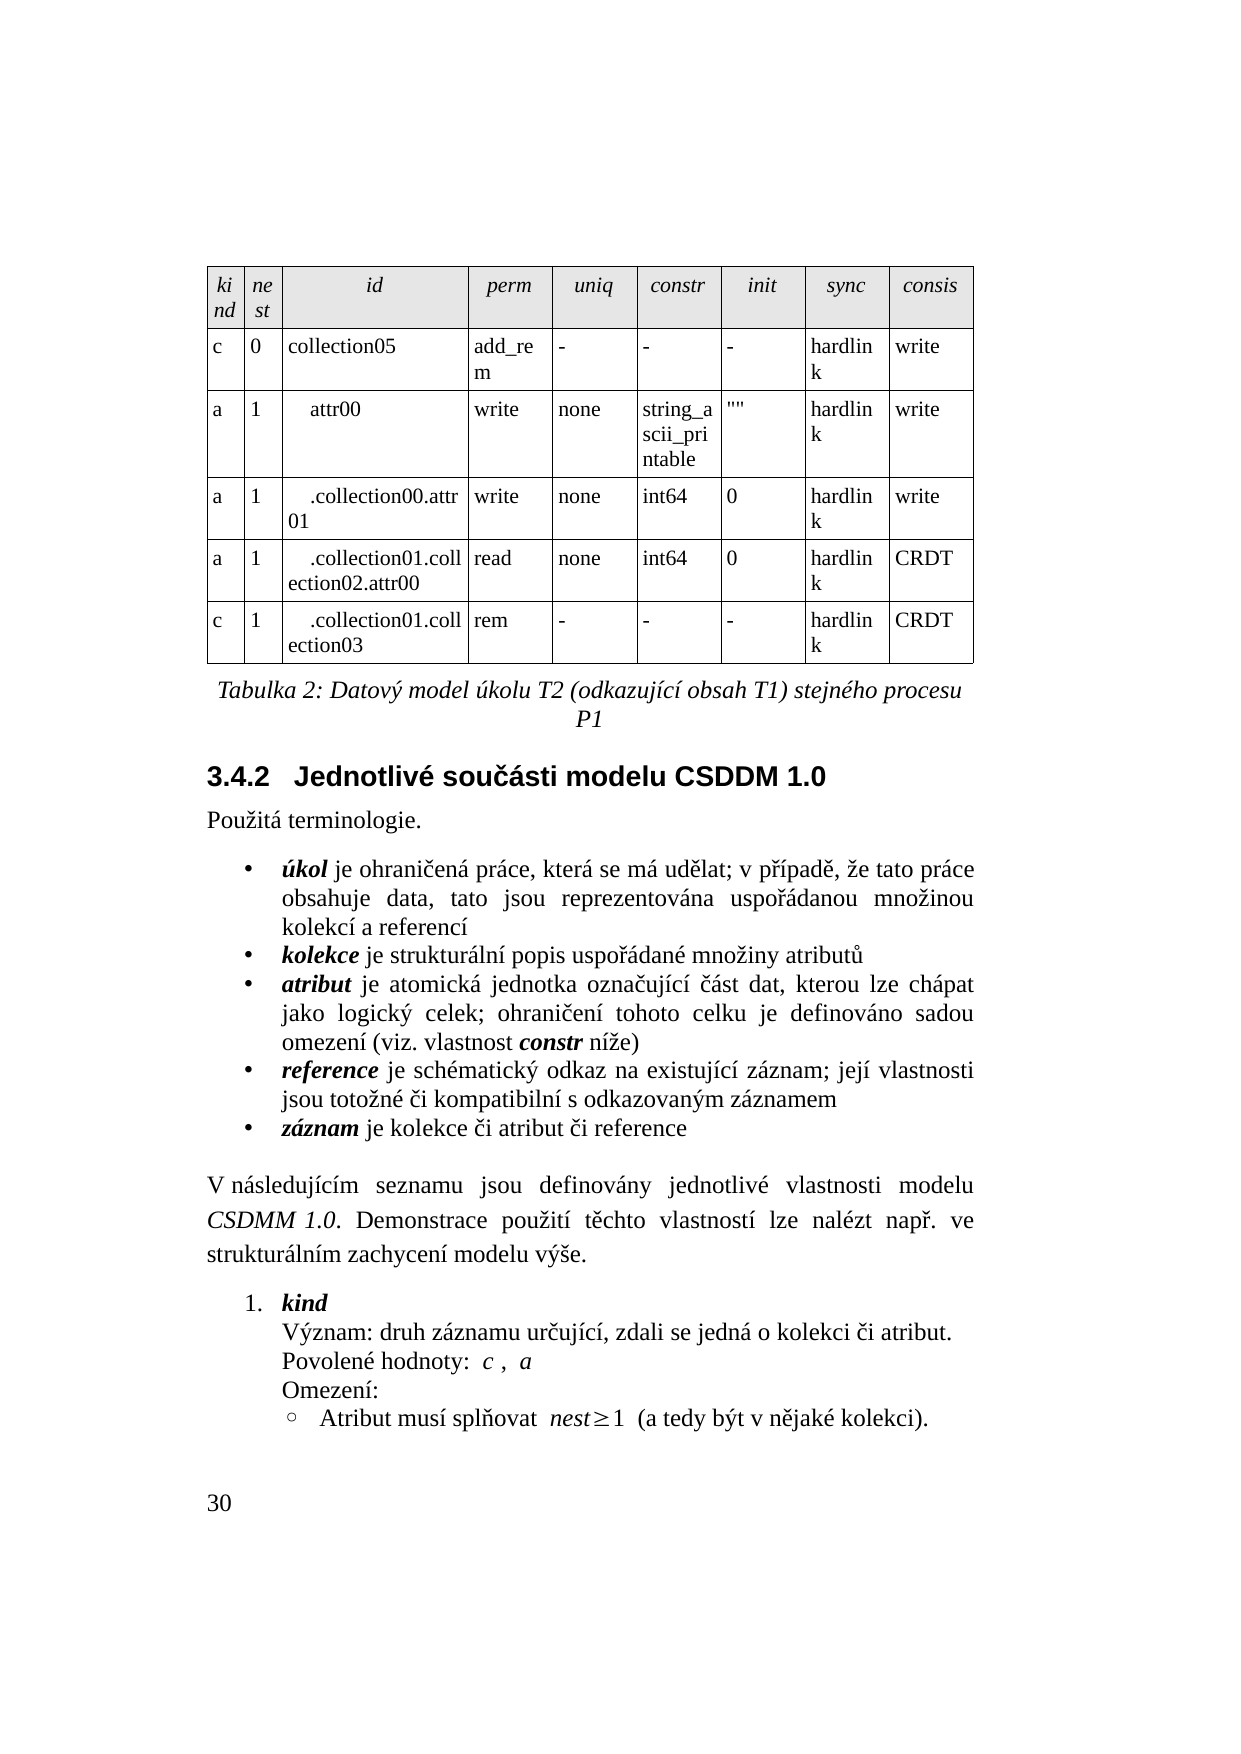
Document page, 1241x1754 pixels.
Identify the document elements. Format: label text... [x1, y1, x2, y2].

table_cell 0 [245, 329, 282, 390]
table_cell - [722, 602, 805, 663]
table_cell - [553, 602, 637, 663]
text Tabulka 2: Datový model úkolu T2 (odkazující obsah T1) stejného procesu P1 [207, 675, 974, 733]
table_cell .collection00.attr01 [283, 478, 468, 539]
table_cell 0 [722, 478, 805, 539]
table_cell 1 [245, 602, 282, 663]
list reference je schématický odkaz na existující záznam; její vlastnosti jsou totožné či kompatibilní s odkazovaným záznamem [244, 1056, 974, 1113]
table_cell none [553, 540, 637, 601]
list Význam: druh záznamu určující, zdali se jedná o kolekci či atribut. [244, 1317, 974, 1346]
table_cell none [553, 391, 637, 477]
text Použitá terminologie. [207, 805, 974, 834]
table_cell hardlink [806, 478, 889, 539]
table_cell a [208, 391, 244, 477]
table_cell c [208, 602, 244, 663]
table_cell hardlink [806, 602, 889, 663]
table_cell write [469, 391, 552, 477]
subtitle Jednotlivé součásti modelu CSDDM 1.0 [207, 760, 974, 793]
table_cell rem [469, 602, 552, 663]
list úkol je ohraničená práce, která se má udělat; v případě, že tato práce obsahuje data, tato jsou reprezentována uspořádanou množinou kolekcí a referencí [244, 854, 974, 941]
list Povolené hodnoty: , [244, 1346, 974, 1375]
list kolekce je strukturální popis uspořádané množiny atributů [244, 941, 974, 969]
table_cell .collection01.collection03 [283, 602, 468, 663]
table_cell CRDT [890, 602, 973, 663]
table_cell - [638, 602, 721, 663]
table_cell "" [722, 391, 805, 477]
table_header sync [806, 267, 889, 328]
table_cell 1 [245, 391, 282, 477]
list záznam je kolekce či atribut či reference [244, 1113, 974, 1142]
table_cell write [890, 329, 973, 390]
table_cell add_rem [469, 329, 552, 390]
text V následujícím seznamu jsou definovány jednotlivé vlastnosti modelu CSDMM 1.0. Demonstrace použití těchto vlastností lze nalézt např. ve strukturálním zachycení modelu výše. [207, 1171, 974, 1268]
table_cell none [553, 478, 637, 539]
table_cell hardlink [806, 391, 889, 477]
table_cell a [208, 540, 244, 601]
table_cell attr00 [283, 391, 468, 477]
table_cell write [890, 391, 973, 477]
table_cell string_ascii_printable [638, 391, 721, 477]
table_header uniq [553, 267, 637, 328]
table_cell write [890, 478, 973, 539]
table_header init [722, 267, 805, 328]
table_header constr [638, 267, 721, 328]
table_cell 0 [722, 540, 805, 601]
list Atribut musí splňovat (a tedy být v nějaké kolekci). [282, 1403, 974, 1432]
table_header kind [208, 267, 244, 328]
table_header nest [245, 267, 282, 328]
table_cell c [208, 329, 244, 390]
table_cell collection05 [283, 329, 468, 390]
table_header id [283, 267, 468, 328]
list atribut je atomická jednotka označující část dat, kterou lze chápat jako logický celek; ohraničení tohoto celku je definováno sadou omezení (viz. vlastnost constr níže) [244, 969, 974, 1056]
table_cell .collection01.collection02.attr00 [283, 540, 468, 601]
list Omezení: [244, 1375, 974, 1403]
table_cell read [469, 540, 552, 601]
table_cell hardlink [806, 329, 889, 390]
table_cell 1 [245, 478, 282, 539]
table_cell 1 [245, 540, 282, 601]
table_cell write [469, 478, 552, 539]
table_cell hardlink [806, 540, 889, 601]
table_cell a [208, 478, 244, 539]
table_header perm [469, 267, 552, 328]
list kind [244, 1288, 974, 1317]
table_cell int64 [638, 540, 721, 601]
table_cell int64 [638, 478, 721, 539]
table_cell - [553, 329, 637, 390]
table_cell - [638, 329, 721, 390]
table_header consis [890, 267, 973, 328]
table_cell - [722, 329, 805, 390]
table_cell CRDT [890, 540, 973, 601]
